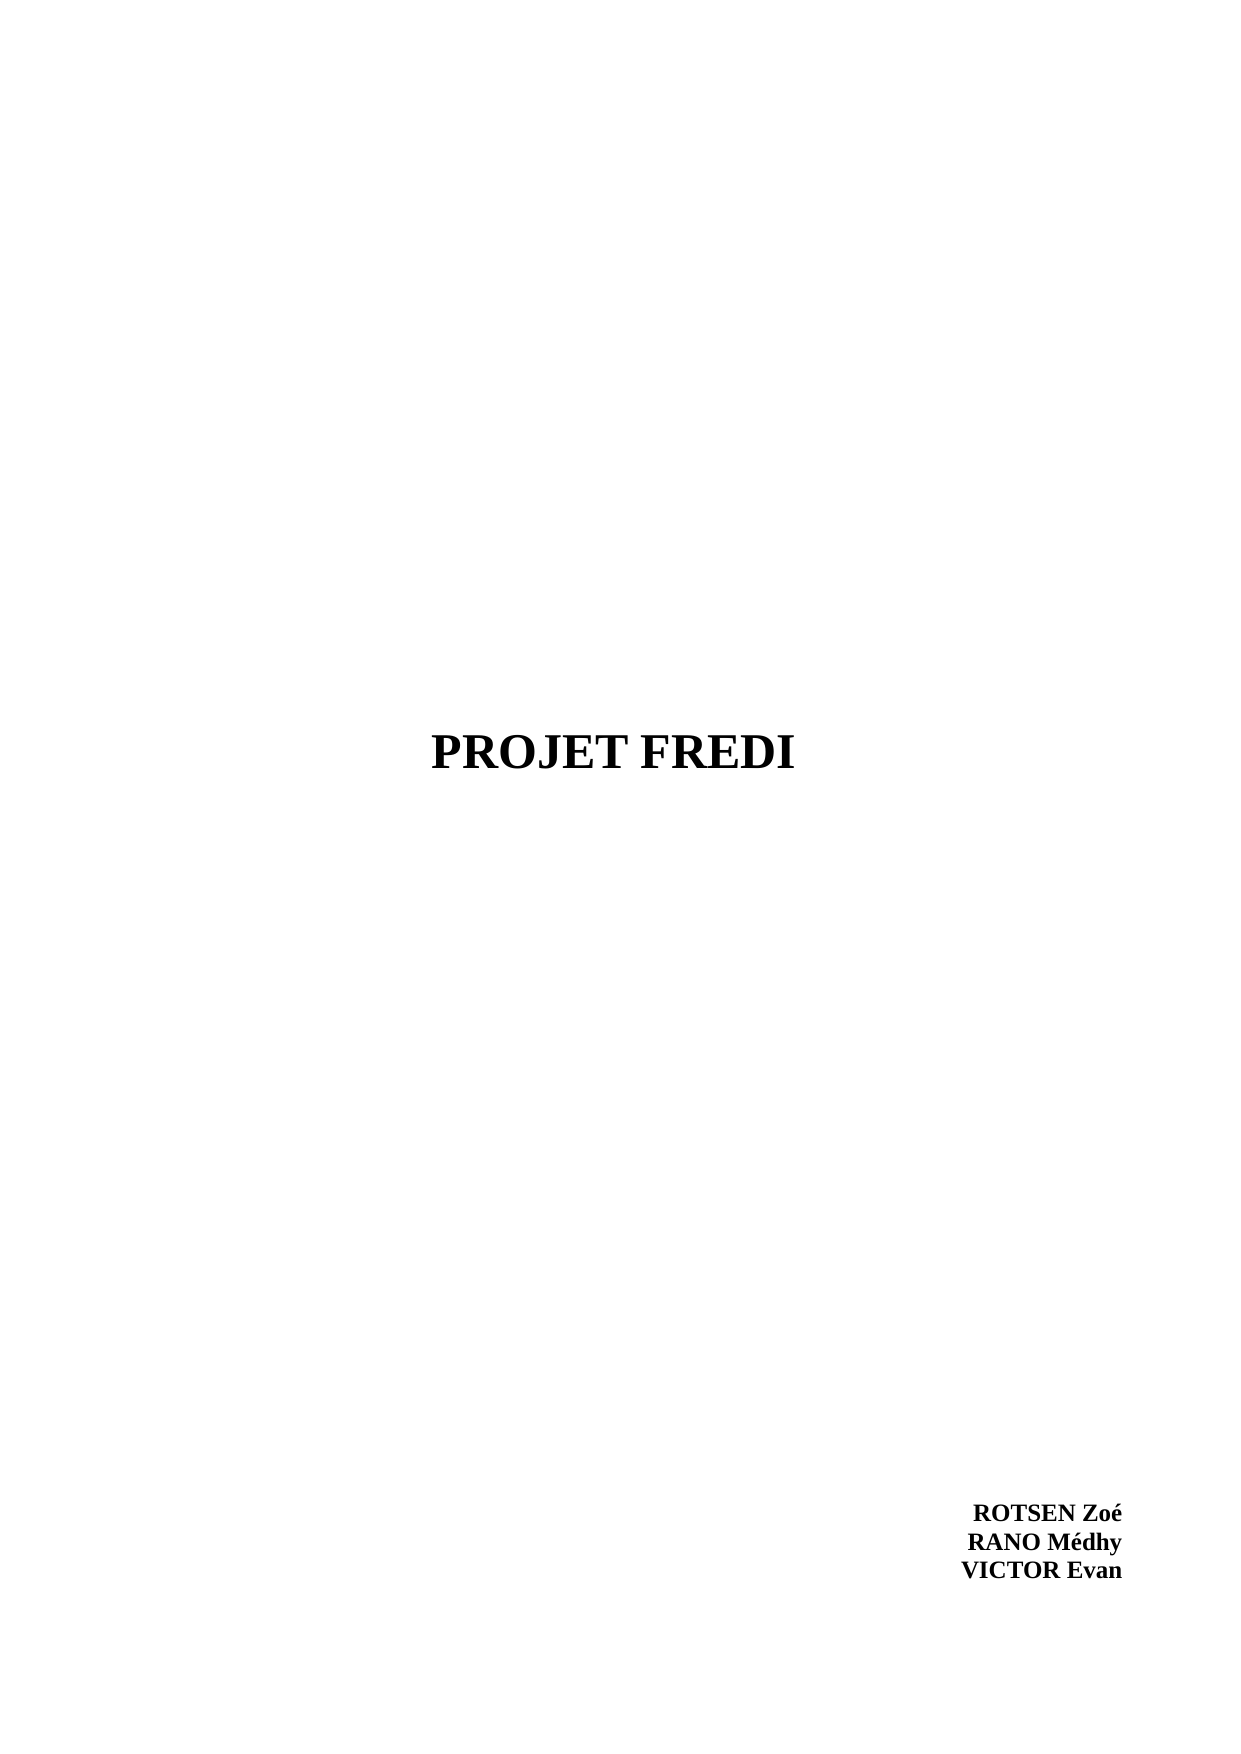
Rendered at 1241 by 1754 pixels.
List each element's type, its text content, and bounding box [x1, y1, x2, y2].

text RANO Médhy [118, 1527, 1122, 1556]
text ROTSEN Zoé [118, 1498, 1122, 1527]
text VICTOR Evan [118, 1556, 1122, 1584]
text PROJET FREDI [118, 722, 1122, 779]
